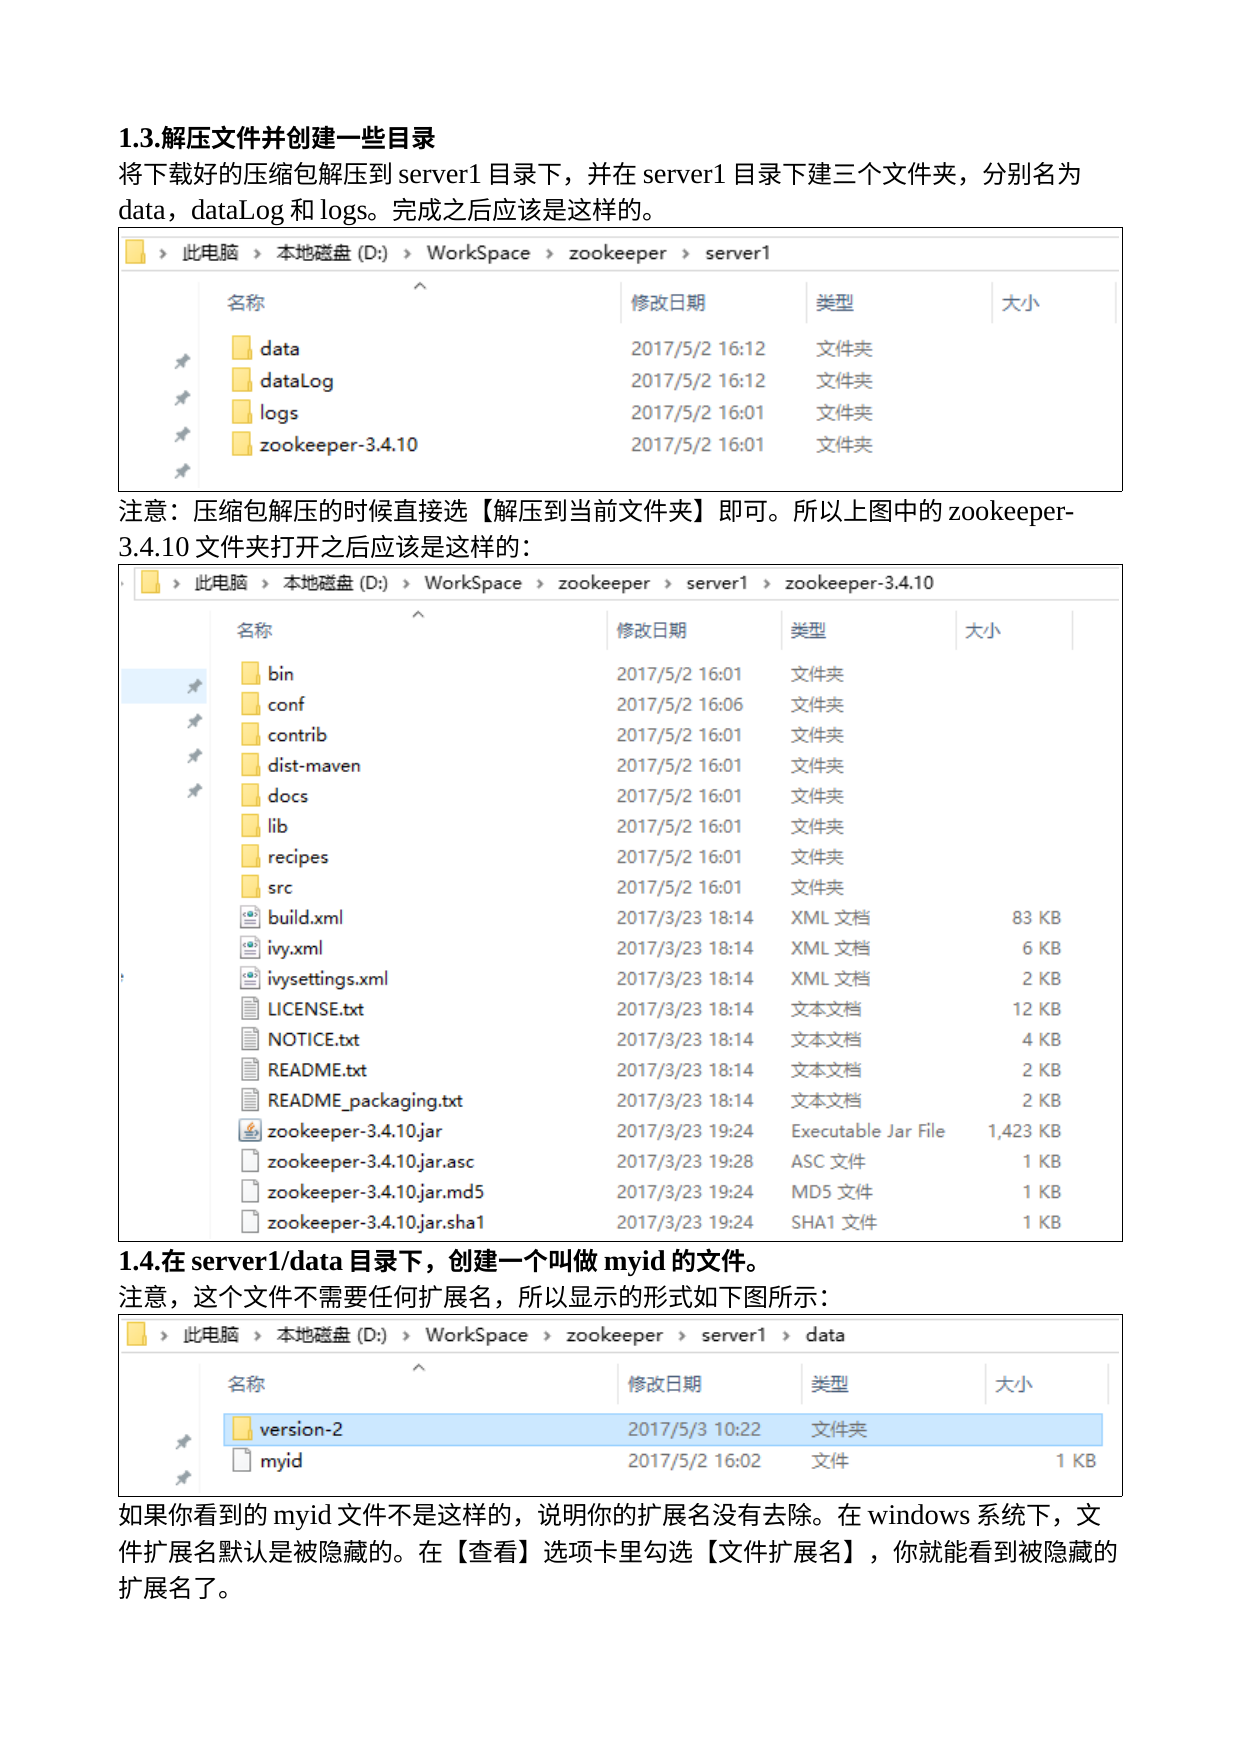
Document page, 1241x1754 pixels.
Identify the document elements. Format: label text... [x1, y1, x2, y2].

text 1.4.在server1/data目录下，创建一个叫做myid的文件。 [118, 1242, 1122, 1278]
picture [121, 230, 1119, 488]
text [119, 1315, 1122, 1496]
text 注意：压缩包解压的时候直接选【解压到当前文件夹】即可。所以上图中的zookeeper-3.4.10文件夹打开之后应该是这样的： [118, 492, 1122, 563]
text 1.3.解压文件并创建一些目录 [118, 118, 1122, 154]
picture [121, 566, 1119, 1239]
text 将下载好的压缩包解压到server1目录下，并在server1目录下建三个文件夹，分别名为data，dataLog和logs。完成之后应该是这样的。 [118, 154, 1122, 227]
text 注意，这个文件不需要任何扩展名，所以显示的形式如下图所示： [118, 1278, 1122, 1314]
text [119, 565, 1122, 1241]
picture [121, 1317, 1119, 1493]
text 如果你看到的myid文件不是这样的，说明你的扩展名没有去除。在windows系统下，文件扩展名默认是被隐藏的。在【查看】选项卡里勾选【文件扩展名】，你就能看到被隐藏的扩展名了。 [118, 1497, 1122, 1604]
text [119, 228, 1122, 491]
